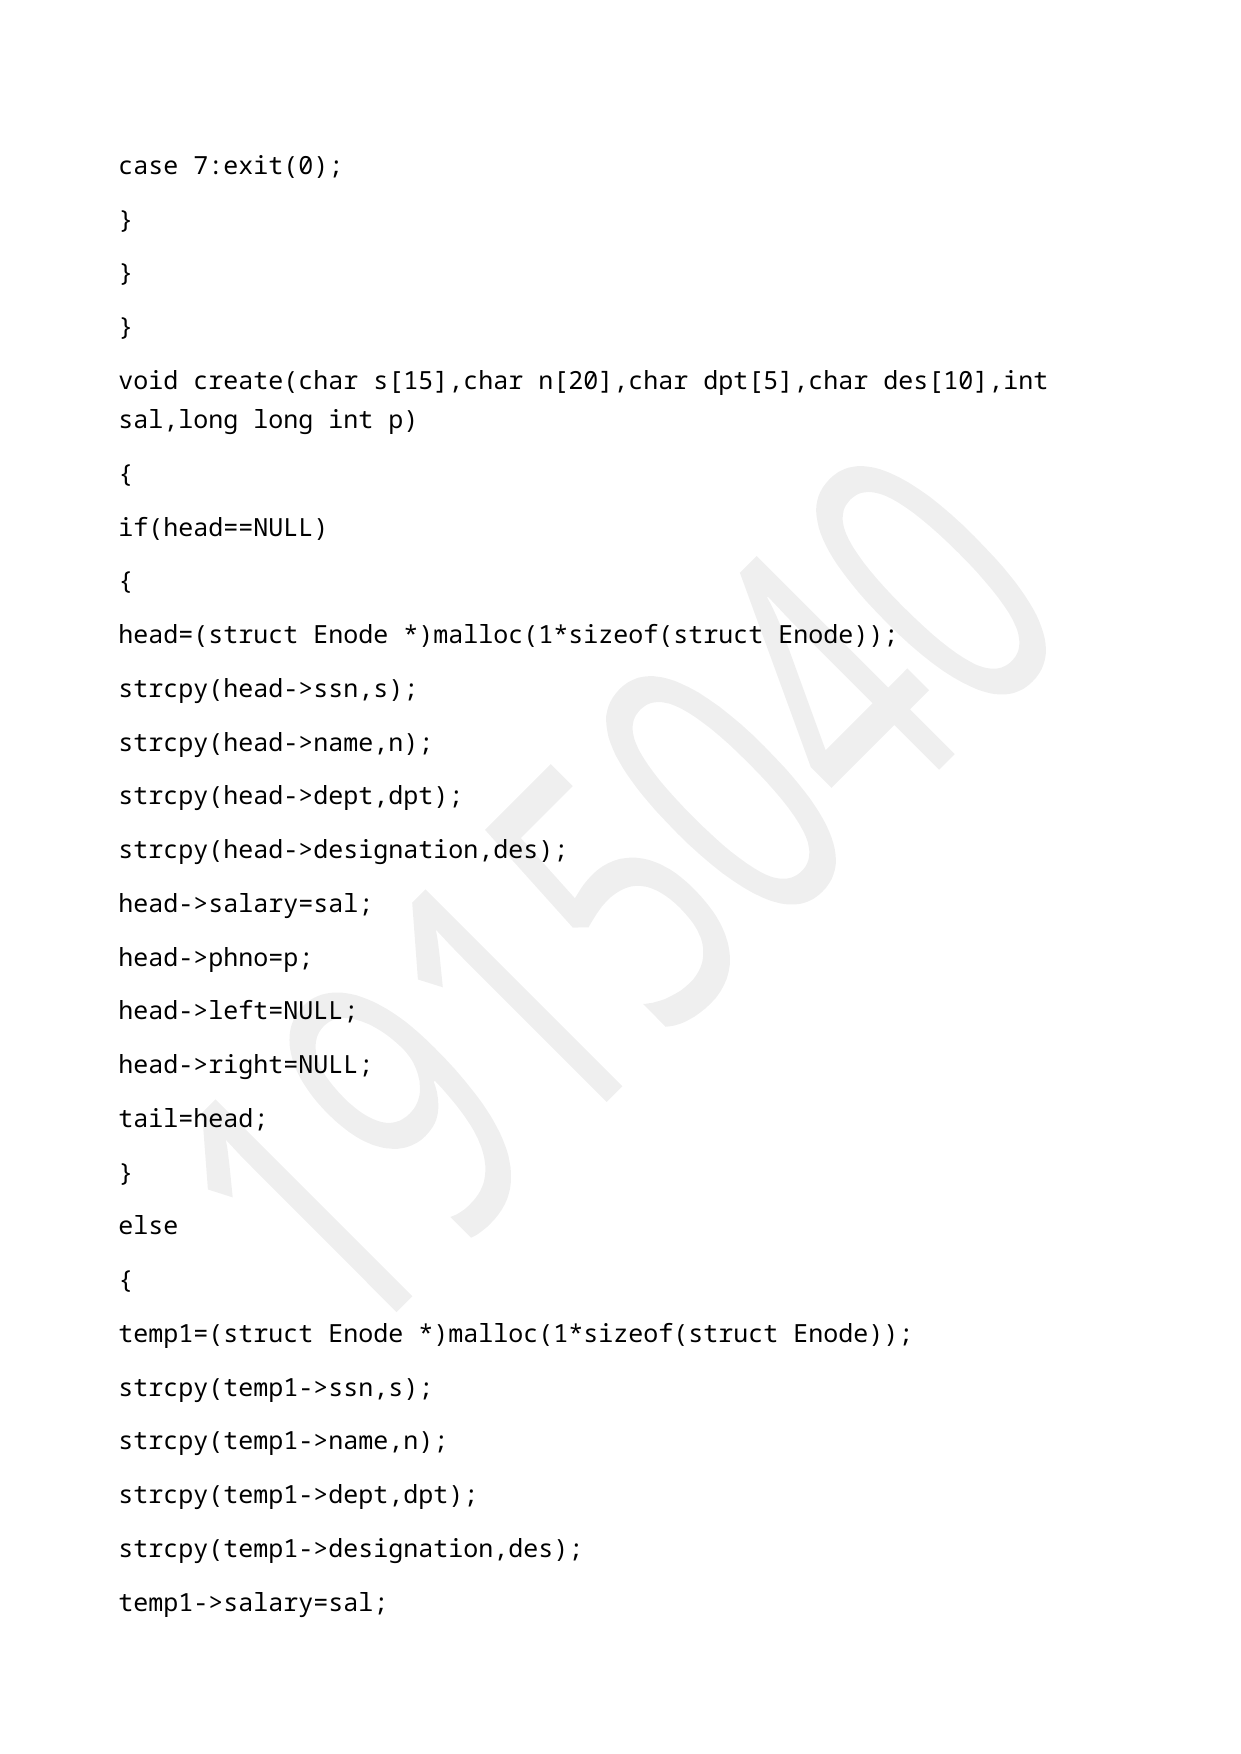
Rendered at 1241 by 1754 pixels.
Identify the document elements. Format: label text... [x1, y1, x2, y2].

text [509, 1154, 1122, 1188]
text tail=head; [349, 1101, 417, 1122]
text } [118, 255, 1122, 289]
text } [118, 1154, 207, 1188]
text [438, 939, 476, 973]
text strcpy(head->dept,dpt); [118, 778, 535, 812]
text [477, 939, 703, 973]
text [692, 886, 1122, 919]
text [326, 1208, 1122, 1242]
text } [118, 309, 1122, 343]
text [865, 563, 996, 597]
text [659, 778, 790, 812]
text [272, 1154, 485, 1188]
text strcpy(head->designation,des); [830, 832, 1122, 866]
text [229, 1154, 271, 1188]
text head->phno=p; [118, 939, 417, 973]
text [863, 726, 926, 758]
text head=(struct Enode *)malloc(1*sizeof(struct Enode)); [778, 617, 819, 651]
text head=(struct Enode *)malloc(1*sizeof(struct Enode)); [819, 617, 916, 651]
text [817, 724, 850, 748]
text { [118, 1262, 379, 1296]
text [548, 778, 656, 812]
text [380, 1262, 1122, 1296]
text case 7:exit(0); [118, 148, 1122, 182]
text if(head==NULL) [118, 509, 824, 543]
text head->right=NULL; [316, 1047, 419, 1081]
text head->left=NULL; [324, 1018, 372, 1027]
text tail=head; [429, 1101, 474, 1134]
text head=(struct Enode *)malloc(1*sizeof(struct Enode)); [118, 617, 768, 651]
text head->salary=sal; [118, 886, 564, 919]
text void create(char s[15],char n[20],char dpt[5],char des[10],int sal,long long int p) [118, 363, 1122, 436]
text strcpy(head->name,n); [118, 724, 616, 758]
text head=(struct Enode *)malloc(1*sizeof(struct Enode)); [915, 617, 1019, 651]
text strcpy(temp1->designation,des); [118, 1531, 1122, 1564]
text temp1=(struct Enode *)malloc(1*sizeof(struct Enode)); [118, 1316, 1122, 1349]
text head=(struct Enode *)malloc(1*sizeof(struct Enode)); [1038, 617, 1122, 651]
text head->right=NULL; [585, 1047, 1122, 1081]
text head->left=NULL; [351, 993, 530, 1027]
text else [118, 1208, 325, 1242]
text strcpy(temp1->ssn,s); [118, 1369, 1122, 1403]
text head->left=NULL; [672, 993, 1122, 1027]
text strcpy(temp1->dept,dpt); [118, 1477, 1122, 1511]
text [727, 939, 1122, 973]
text temp1->salary=sal; [118, 1584, 1122, 1618]
text tail=head; [219, 1101, 350, 1134]
text tail=head; [482, 1101, 1122, 1134]
text head->right=NULL; [118, 1047, 301, 1081]
text strcpy(temp1->name,n); [118, 1423, 1122, 1457]
text strcpy(head->ssn,s); [118, 671, 787, 704]
text [926, 724, 1122, 758]
text strcpy(head->designation,des); [710, 832, 809, 866]
text head->right=NULL; [435, 1047, 584, 1081]
text strcpy(head->designation,des); [118, 832, 516, 866]
text [798, 671, 871, 704]
text [1001, 563, 1122, 597]
text head->left=NULL; [118, 993, 324, 1027]
text [843, 509, 947, 543]
text { [118, 456, 1122, 489]
text [595, 886, 689, 919]
text [873, 671, 903, 686]
text strcpy(head->designation,des); [522, 832, 712, 866]
text [911, 671, 1122, 704]
text [795, 778, 1122, 812]
text [765, 563, 861, 597]
text [742, 724, 807, 758]
text head->left=NULL; [531, 993, 674, 1027]
text } [118, 201, 1122, 235]
text tail=head; [118, 1101, 212, 1134]
text [946, 509, 1122, 543]
text { [118, 563, 748, 597]
text [633, 724, 742, 758]
